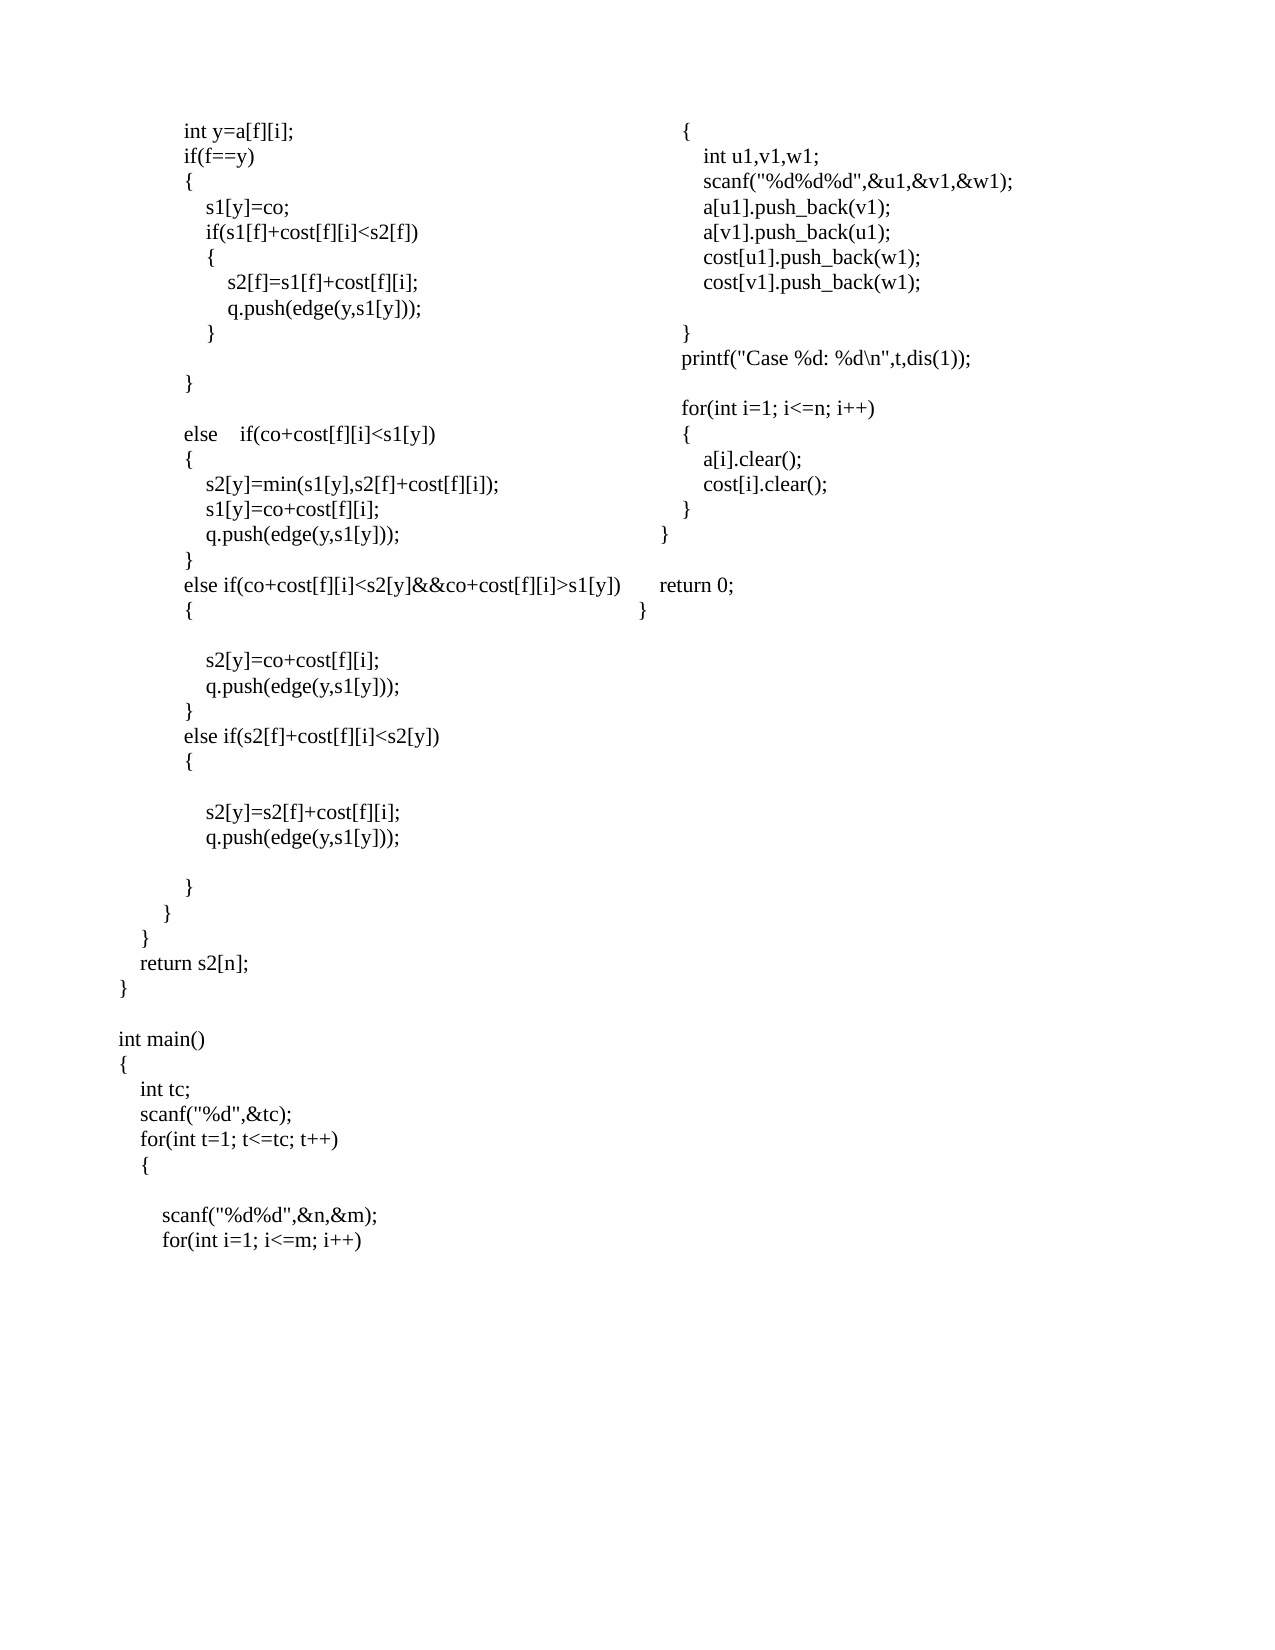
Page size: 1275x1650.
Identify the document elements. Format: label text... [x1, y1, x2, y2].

text int u1,v1,w1; [637, 143, 1157, 168]
text int y=a[f][i]; [118, 118, 637, 143]
text if(s1[f]+cost[f][i]<s2[f]) [118, 219, 637, 244]
text s1[y]=co+cost[f][i]; [118, 496, 637, 521]
text int main() [118, 1026, 637, 1051]
text } [637, 597, 1157, 622]
text scanf("%d%d",&n,&m); [118, 1202, 637, 1227]
text a[u1].push_back(v1); [637, 194, 1157, 219]
text } [118, 320, 637, 345]
text printf("Case %d: %d\n",t,dis(1)); [637, 345, 1157, 370]
text q.push(edge(y,s1[y])); [118, 673, 637, 698]
text } [118, 874, 637, 899]
text } [118, 698, 637, 723]
text { [118, 244, 637, 269]
text } [118, 370, 637, 395]
text for(int t=1; t<=tc; t++) [118, 1126, 637, 1152]
text } [637, 496, 1157, 521]
text { [637, 118, 1157, 143]
text scanf("%d",&tc); [118, 1101, 637, 1126]
text cost[i].clear(); [637, 471, 1157, 496]
text a[v1].push_back(u1); [637, 219, 1157, 244]
text } [118, 899, 637, 925]
text { [637, 421, 1157, 446]
text { [118, 597, 637, 622]
text { [118, 446, 637, 471]
text } [118, 975, 637, 1000]
text int tc; [118, 1076, 637, 1101]
text q.push(edge(y,s1[y])); [118, 294, 637, 320]
text { [118, 1152, 637, 1177]
text { [118, 1051, 637, 1076]
text } [637, 521, 1157, 547]
text s2[f]=s1[f]+cost[f][i]; [118, 269, 637, 294]
text else if(co+cost[f][i]<s2[y]&&co+cost[f][i]>s1[y]) [118, 572, 637, 597]
text s2[y]=s2[f]+cost[f][i]; [118, 799, 637, 824]
text a[i].clear(); [637, 446, 1157, 471]
text s2[y]=min(s1[y],s2[f]+cost[f][i]); [118, 471, 637, 496]
text else if(s2[f]+cost[f][i]<s2[y]) [118, 723, 637, 748]
text q.push(edge(y,s1[y])); [118, 824, 637, 849]
text cost[v1].push_back(w1); [637, 269, 1157, 294]
text scanf("%d%d%d",&u1,&v1,&w1); [637, 168, 1157, 194]
text s1[y]=co; [118, 194, 637, 219]
text for(int i=1; i<=n; i++) [637, 395, 1157, 421]
text q.push(edge(y,s1[y])); [118, 521, 637, 547]
text } [118, 925, 637, 950]
text { [118, 168, 637, 194]
text cost[u1].push_back(w1); [637, 244, 1157, 269]
text { [118, 748, 637, 773]
text } [118, 547, 637, 572]
text s2[y]=co+cost[f][i]; [118, 647, 637, 673]
text if(f==y) [118, 143, 637, 168]
text return s2[n]; [118, 950, 637, 975]
text } [637, 320, 1157, 345]
text return 0; [637, 572, 1157, 597]
text for(int i=1; i<=m; i++) [118, 1227, 637, 1252]
text else if(co+cost[f][i]<s1[y]) [118, 421, 637, 446]
